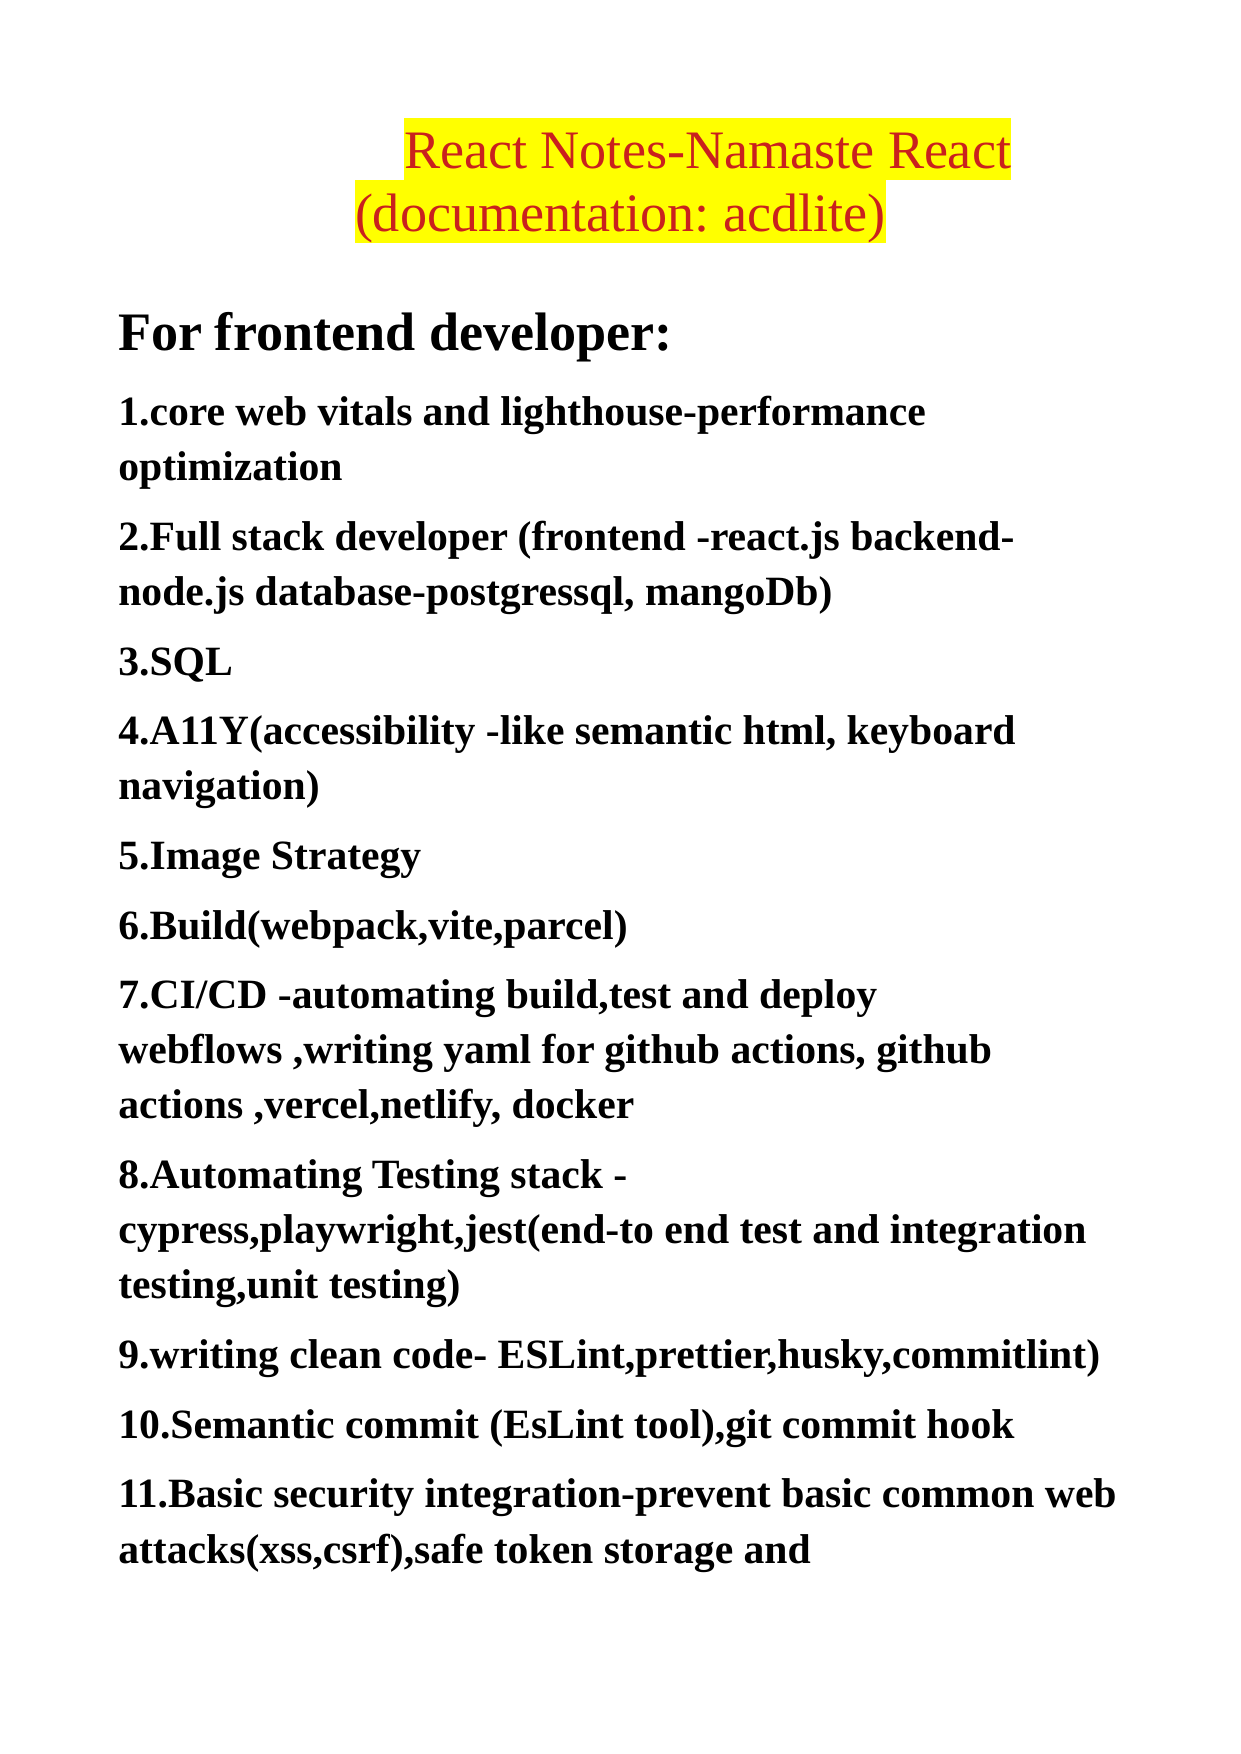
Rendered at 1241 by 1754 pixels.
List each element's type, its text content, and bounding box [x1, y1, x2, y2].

text 8.Automating Testing stack -cypress,playwright,jest(end-to end test and integration testing,unit testing) [118, 1150, 1122, 1308]
text 6.Build(webpack,vite,parcel) [118, 900, 1122, 948]
text 10.Semantic commit (EsLint tool),git commit hook [118, 1399, 1122, 1447]
text 11.Basic security integration-prevent basic common web attacks(xss,csrf),safe token storage and [118, 1469, 1122, 1572]
text 1.core web vitals and lighthouse-performance optimization [118, 386, 1122, 489]
text React Notes-Namaste React (documentation: acdlite) [118, 118, 1122, 243]
text 3.SQL [118, 636, 1122, 684]
text 2.Full stack developer (frontend -react.js backend-node.js database-postgressql, mangoDb) [118, 511, 1122, 614]
text 7.CI/CD -automating build,test and deploy webflows ,writing yaml for github actions, github actions ,vercel,netlify, docker [118, 970, 1122, 1128]
text 4.A11Y(accessibility -like semantic html, keyboard navigation) [118, 706, 1122, 809]
text 5.Image Strategy [118, 830, 1122, 878]
text For frontend developer: [118, 300, 1122, 362]
text 9.writing clean code- ESLint,prettier,husky,commitlint) [118, 1329, 1122, 1377]
